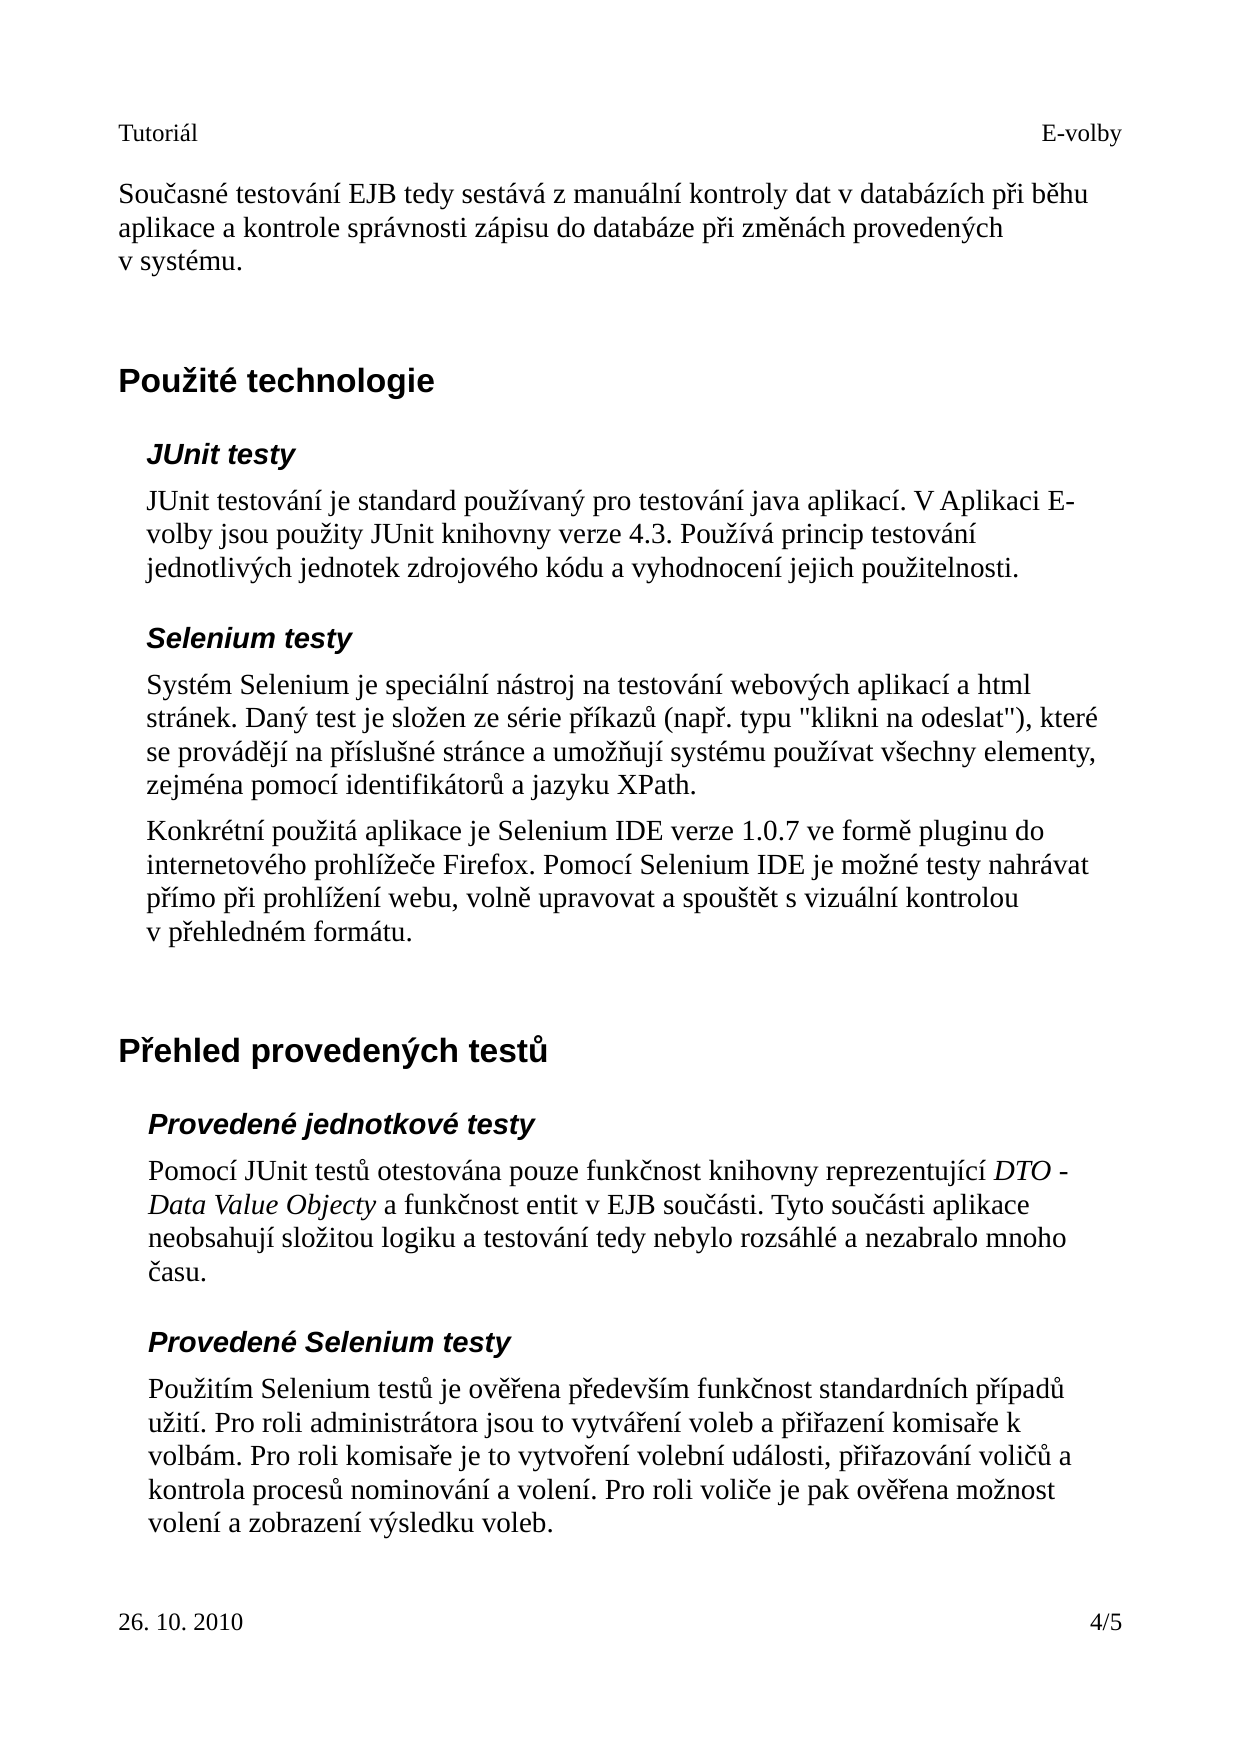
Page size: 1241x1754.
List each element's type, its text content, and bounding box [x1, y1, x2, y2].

subtitle Použité technologie [118, 361, 1122, 399]
text JUnit testování je standard používaný pro testování java aplikací. V Aplikaci E-volby jsou použity JUnit knihovny verze 4.3. Používá princip testování jednotlivých jednotek zdrojového kódu a vyhodnocení jejich použitelnosti. [146, 483, 1122, 583]
subtitle Provedené jednotkové testy [148, 1107, 1122, 1141]
text Konkrétní použitá aplikace je Selenium IDE verze 1.0.7 ve formě pluginu do internetového prohlížeče Firefox. Pomocí Selenium IDE je možné testy nahrávat přímo při prohlížení webu, volně upravovat a spouštět s vizuální kontrolou v přehledném formátu. [146, 813, 1122, 948]
text Pomocí JUnit testů otestována pouze funkčnost knihovny reprezentující DTO - Data Value Objecty a funkčnost entit v EJB součásti. Tyto součásti aplikace neobsahují složitou logiku a testování tedy nebylo rozsáhlé a nezabralo mnoho času. [148, 1153, 1122, 1288]
text Systém Selenium je speciální nástroj na testování webových aplikací a html stránek. Daný test je složen ze série příkazů (např. typu "klikni na odeslat"), které se provádějí na příslušné stránce a umožňují systému používat všechny elementy, zejména pomocí identifikátorů a jazyku XPath. [146, 667, 1122, 801]
subtitle Přehled provedených testů [118, 1031, 1122, 1070]
subtitle Selenium testy [146, 621, 1122, 654]
text Použitím Selenium testů je ověřena především funkčnost standardních případů užití. Pro roli administrátora jsou to vytváření voleb a přiřazení komisaře k volbám. Pro roli komisaře je to vytvoření volební události, přiřazování voličů a kontrola procesů nominování a volení. Pro roli voliče je pak ověřena možnost volení a zobrazení výsledku voleb. [148, 1371, 1122, 1539]
text Současné testování EJB tedy sestává z manuální kontroly dat v databázích při běhu aplikace a kontrole správnosti zápisu do databáze při změnách provedených v systému. [118, 176, 1122, 277]
subtitle Provedené Selenium testy [148, 1325, 1122, 1359]
subtitle JUnit testy [146, 437, 1122, 470]
